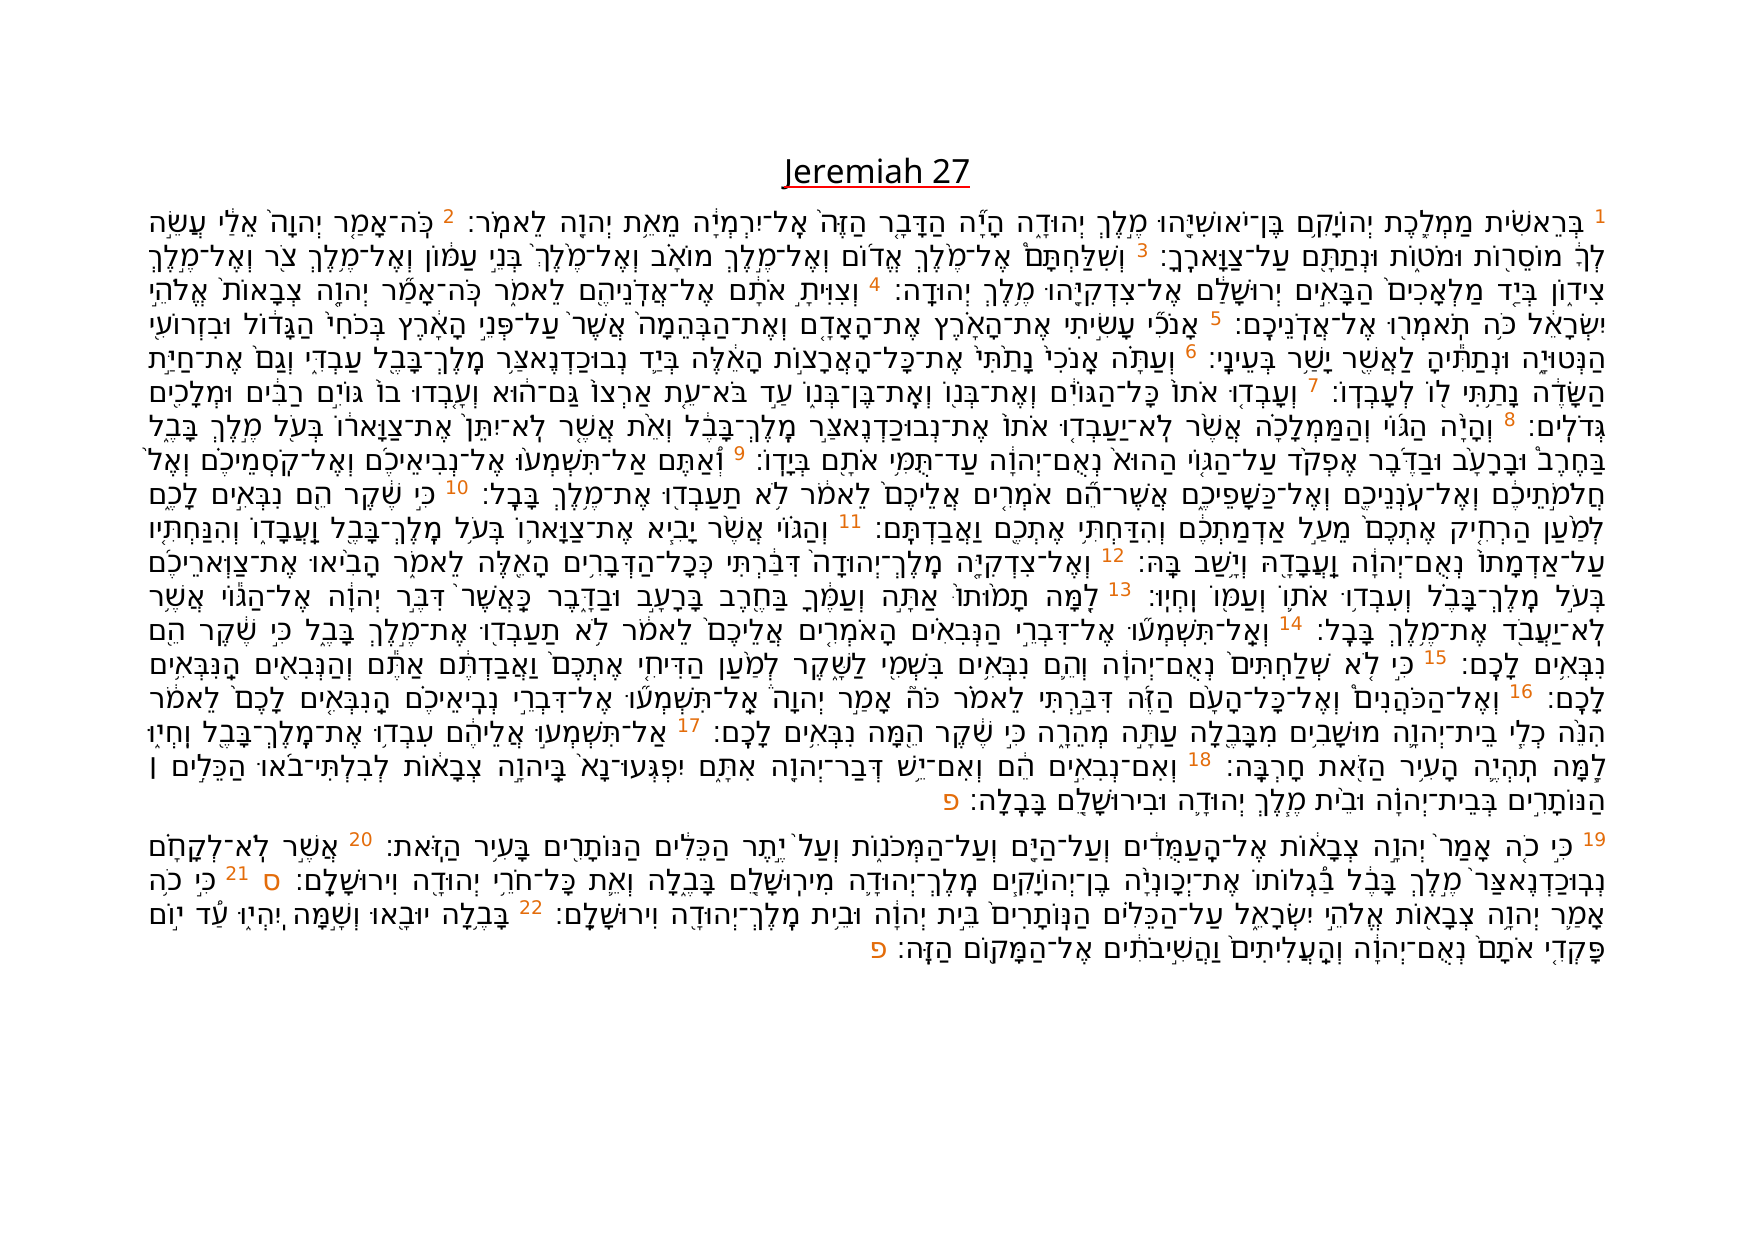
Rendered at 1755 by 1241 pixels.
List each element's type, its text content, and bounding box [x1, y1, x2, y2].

text Jeremiah 27‬‬ [148, 148, 1606, 193]
text 1 בְּרֵאשִׁ֗ית מַמְלֶ֛כֶת יְהוֹיָקִ֥ם בֶּן־יֹאושִׁיָּ֖הוּ מֶ֣לֶךְ יְהוּדָ֑ה הָיָ֞ה הַדָּבָ֤ר הַזֶּה֙ אֶֽל־יִרְמְיָ֔ה מֵאֵ֥ת יְהוָ֖ה לֵאמֹֽר׃ 2 כֹּֽה־אָמַ֤ר יְהוָה֙ אֵלַ֔י עֲשֵׂ֣ה לְךָ֔ מוֹסֵר֖וֹת וּמֹט֑וֹת וּנְתַתָּ֖ם עַל־צַוָּארֶֽךָ׃ ‬‬‬‬3 וְשִׁלַּחְתָּם֩ אֶל־מֶ֨לֶךְ אֱד֜וֹם וְאֶל־מֶ֣לֶךְ מוֹאָ֗ב וְאֶל־מֶ֙לֶךְ֙ בְּנֵ֣י עַמּ֔וֹן וְאֶל־מֶ֥לֶךְ צֹ֖ר וְאֶל־מֶ֣לֶךְ צִיד֑וֹן בְּיַ֤ד מַלְאָכִים֙ הַבָּאִ֣ים יְרוּשָׁלִַ֔ם אֶל־צִדְקִיָּ֖הוּ מֶ֥לֶךְ יְהוּדָֽה׃ ‬‬‬‬4 וְצִוִּיתָ֣ אֹתָ֔ם אֶל־אֲדֹֽנֵיהֶ֖ם לֵאמֹ֑ר כֹּֽה־אָמַ֞ר יְהוָ֤ה צְבָאוֹת֙ אֱלֹהֵ֣י יִשְׂרָאֵ֔ל כֹּ֥ה תֹֽאמְר֖וּ אֶל־אֲדֹֽנֵיכֶֽם׃ ‬‬‬‬5 אָנֹכִ֞י עָשִׂ֣יתִי אֶת־הָאָ֗רֶץ אֶת־הָאָדָ֤ם וְאֶת־הַבְּהֵמָה֙ אֲשֶׁר֙ עַל־פְּנֵ֣י הָאָ֔רֶץ בְּכֹחִי֙ הַגָּד֔וֹל וּבִזְרוֹעִ֖י הַנְּטוּיָ֑ה וּנְתַתִּ֕יהָ לַאֲשֶׁ֖ר יָשַׁ֥ר בְּעֵינָֽי׃ ‬‬‬‬6 וְעַתָּ֗ה אָֽנֹכִי֙ נָתַ֙תִּי֙ אֶת־כָּל־הָאֲרָצ֣וֹת הָאֵ֔לֶּה בְּיַ֛ד נְבוּכַדְנֶאצַּ֥ר מֶֽלֶךְ־בָּבֶ֖ל עַבְדִּ֑י וְגַם֙ אֶת־חַיַּ֣ת הַשָּׂדֶ֔ה נָתַ֥תִּי ל֖וֹ לְעָבְדֽוֹ׃ ‬‬‬‬7 וְעָבְד֤וּ אֹתוֹ֙ כָּל־הַגּוֹיִ֔ם וְאֶת־בְּנ֖וֹ וְאֶֽת־בֶּן־בְּנ֑וֹ עַ֣ד בֹּא־עֵ֤ת אַרְצוֹ֙ גַּם־ה֔וּא וְעָ֤בְדוּ בוֹ֙ גּוֹיִ֣ם רַבִּ֔ים וּמְלָכִ֖ים גְּדֹלִֽים׃ ‬‬‬‬8 וְהָיָ֨ה הַגּ֜וֹי וְהַמַּמְלָכָ֗ה אֲשֶׁ֨ר לֹֽא־יַעַבְד֤וּ אֹתוֹ֙ אֶת־נְבוּכַדְנֶאצַּ֣ר מֶֽלֶךְ־בָּבֶ֔ל וְאֵ֨ת אֲשֶׁ֤ר לֹֽא־יִתֵּן֙ אֶת־צַוָּאר֔וֹ בְּעֹ֖ל מֶ֣לֶךְ בָּבֶ֑ל בַּחֶרֶב֩ וּבָרָעָ֨ב וּבַדֶּ֜בֶר אֶפְקֹ֨ד עַל־הַגּ֤וֹי הַהוּא֙ נְאֻם־יְהוָ֔ה עַד־תֻּמִּ֥י אֹתָ֖ם בְּיָדֽוֹ׃ ‬‬‬‬9 וְ֠אַתֶּם אַל־תִּשְׁמְע֨וּ אֶל־נְבִיאֵיכֶ֜ם וְאֶל־קֹֽסְמֵיכֶ֗ם וְאֶל֙ חֲלֹמֹ֣תֵיכֶ֔ם וְאֶל־עֹֽנְנֵיכֶ֖ם וְאֶל־כַּשָּׁפֵיכֶ֑ם אֲשֶׁר־הֵ֞ם אֹמְרִ֤ים אֲלֵיכֶם֙ לֵאמֹ֔ר לֹ֥א תַעַבְד֖וּ אֶת־מֶ֥לֶךְ בָּבֶֽל׃ ‬‬‬‬10 כִּ֣י שֶׁ֔קֶר הֵ֖ם נִבְּאִ֣ים לָכֶ֑ם לְמַ֨עַן הַרְחִ֤יק אֶתְכֶם֙ מֵעַ֣ל אַדְמַתְכֶ֔ם וְהִדַּחְתִּ֥י אֶתְכֶ֖ם וַאֲבַדְתֶּֽם׃ ‬‬‬‬11 וְהַגּ֗וֹי אֲשֶׁ֨ר יָבִ֧יא אֶת־צַוָּאר֛וֹ בְּעֹ֥ל מֶֽלֶךְ־בָּבֶ֖ל וַֽעֲבָד֑וֹ וְהִנַּחְתִּ֤יו עַל־אַדְמָתוֹ֙ נְאֻם־יְהוָ֔ה וַֽעֲבָדָ֖הּ וְיָ֥שַׁב בָּֽהּ׃ ‬‬‬‬‬‬‬‬‬‬‬‬12 וְאֶל־צִדְקִיָּ֤ה מֶֽלֶךְ־יְהוּדָה֙ דִּבַּ֔רְתִּי כְּכָל־הַדְּבָרִ֥ים הָאֵ֖לֶּה לֵאמֹ֑ר הָבִ֨יאוּ אֶת־צַוְּארֵיכֶ֜ם בְּעֹ֣ל מֶֽלֶךְ־בָּבֶ֗ל וְעִבְד֥וּ אֹת֛וֹ וְעַמּ֖וֹ וִֽחְיֽוּ׃ ‬‬‬‬13 לָ֤מָּה תָמ֙וּתוּ֙ אַתָּ֣ה וְעַמֶּ֔ךָ בַּחֶ֖רֶב בָּרָעָ֣ב וּבַדָּ֑בֶר כַּֽאֲשֶׁר֙ דִּבֶּ֣ר יְהוָ֔ה אֶל־הַגּ֕וֹי אֲשֶׁ֥ר לֹֽא־יַעֲבֹ֖ד אֶת־מֶ֥לֶךְ בָּבֶֽל׃ ‬‬‬‬14 וְאַֽל־תִּשְׁמְע֞וּ אֶל־דִּבְרֵ֣י הַנְּבִאִ֗ים הָאֹמְרִ֤ים אֲלֵיכֶם֙ לֵאמֹ֔ר לֹ֥א תַעַבְד֖וּ אֶת־מֶ֣לֶךְ בָּבֶ֑ל כִּ֣י שֶׁ֔קֶר הֵ֖ם נִבְּאִ֥ים לָכֶֽם׃ ‬‬‬‬15 כִּ֣י לֹ֤א שְׁלַחְתִּים֙ נְאֻם־יְהוָ֔ה וְהֵ֛ם נִבְּאִ֥ים בִּשְׁמִ֖י לַשָּׁ֑קֶר לְמַ֨עַן הַדִּיחִ֤י אֶתְכֶם֙ וַאֲבַדְתֶּ֔ם אַתֶּ֕ם וְהַנְּבִאִ֖ים הֽ͏ַנִּבְּאִ֥ים לָכֶֽם׃ ‬‬‬‬16 וְאֶל־הַכֹּהֲנִים֩ וְאֶל־כָּל־הָעָ֨ם הַזֶּ֜ה דִּבַּ֣רְתִּי לֵאמֹ֗ר כֹּה֮ אָמַ֣ר יְהוָה֒ אַֽל־תִּשְׁמְע֞וּ אֶל־דִּבְרֵ֣י נְבִֽיאֵיכֶ֗ם הַֽנִבְּאִ֤ים לָכֶם֙ לֵאמֹ֔ר הִנֵּ֨ה כְלֵ֧י בֵית־יְהוָ֛ה מוּשָׁבִ֥ים מִבָּבֶ֖לָה עַתָּ֣ה מְהֵרָ֑ה כִּ֣י שֶׁ֔קֶר הֵ֖מָּה נִבְּאִ֥ים לָכֶֽם׃ ‬‬‬‬17 אַל־תִּשְׁמְע֣וּ אֲלֵיהֶ֔ם עִבְד֥וּ אֶת־מֶֽלֶךְ־בָּבֶ֖ל וִֽחְי֑וּ לָ֧מָּה תִֽהְיֶ֛ה הָעִ֥יר הַזֹּ֖את חָרְבָּֽה׃ ‬‬‬‬18 וְאִם־נְבִאִ֣ים הֵ֔ם וְאִם־יֵ֥שׁ דְּבַר־יְהוָ֖ה אִתָּ֑ם יִפְגְּעוּ־נָא֙ בַּֽיהוָ֣ה צְבָא֔וֹת לְבִלְתִּי־בֹ֜אוּ הַכֵּלִ֣ים ׀ הַנּוֹתָרִ֣ים בְּבֵית־יְהוָ֗ה וּבֵ֨ית מֶ֧לֶךְ יְהוּדָ֛ה וּבִירוּשָׁלַ֖͏ִם בָּבֶֽלָה׃ פ ‬‬‬‬‬‬‬‬‬‬‬‬‬‬‬‬‬‬‬‬‬ [148, 206, 1606, 817]
text 19 כִּ֣י כֹ֤ה אָמַר֙ יְהוָ֣ה צְבָא֔וֹת אֶל־הָֽעַמֻּדִ֔ים וְעַל־הַיָּ֖ם וְעַל־הַמְּכֹנ֑וֹת וְעַל֙ יֶ֣תֶר הַכֵּלִ֔ים הַנּוֹתָרִ֖ים בָּעִ֥יר הַזֹּֽאת׃ ‬‬‬‬20 אֲשֶׁ֣ר לֹֽא־לְקָחָ֗ם נְבֽוּכַדְנֶאצַּר֙ מֶ֣לֶךְ בָּבֶ֔ל בַּ֠גְלוֹתוֹ אֶת־יְכָונְיָ֨ה בֶן־יְהוֹיָקִ֧ים מֶֽלֶךְ־יְהוּדָ֛ה מִירֽוּשָׁלַ֖͏ִם בָּבֶ֑לָה וְאֵ֛ת כָּל־חֹרֵ֥י יְהוּדָ֖ה וִירוּשָׁלָֽ͏ִם׃ ס ‬‬‬‬21 כִּ֣י כֹ֥ה אָמַ֛ר יְהוָ֥ה צְבָא֖וֹת אֱלֹהֵ֣י יִשְׂרָאֵ֑ל עַל־הַכֵּלִ֗ים הַנּֽוֹתָרִים֙ בֵּ֣ית יְהוָ֔ה וּבֵ֥ית מֶֽלֶךְ־יְהוּדָ֖ה וִירוּשָׁלָֽ͏ִם׃ ‬‬‬‬22 בָּבֶ֥לָה יוּבָ֖אוּ וְשָׁ֣מָּה יִֽהְי֑וּ עַ֠ד י֣וֹם פָּקְדִ֤י אֹתָם֙ נְאֻם־יְהוָ֔ה וְהַֽעֲלִיתִים֙ וַהֲשִׁ֣יבֹתִ֔ים אֶל־הַמָּק֖וֹם הַזֶּֽה׃ פ ‬‬‬‬‬‬‬‬ [148, 829, 1606, 965]
